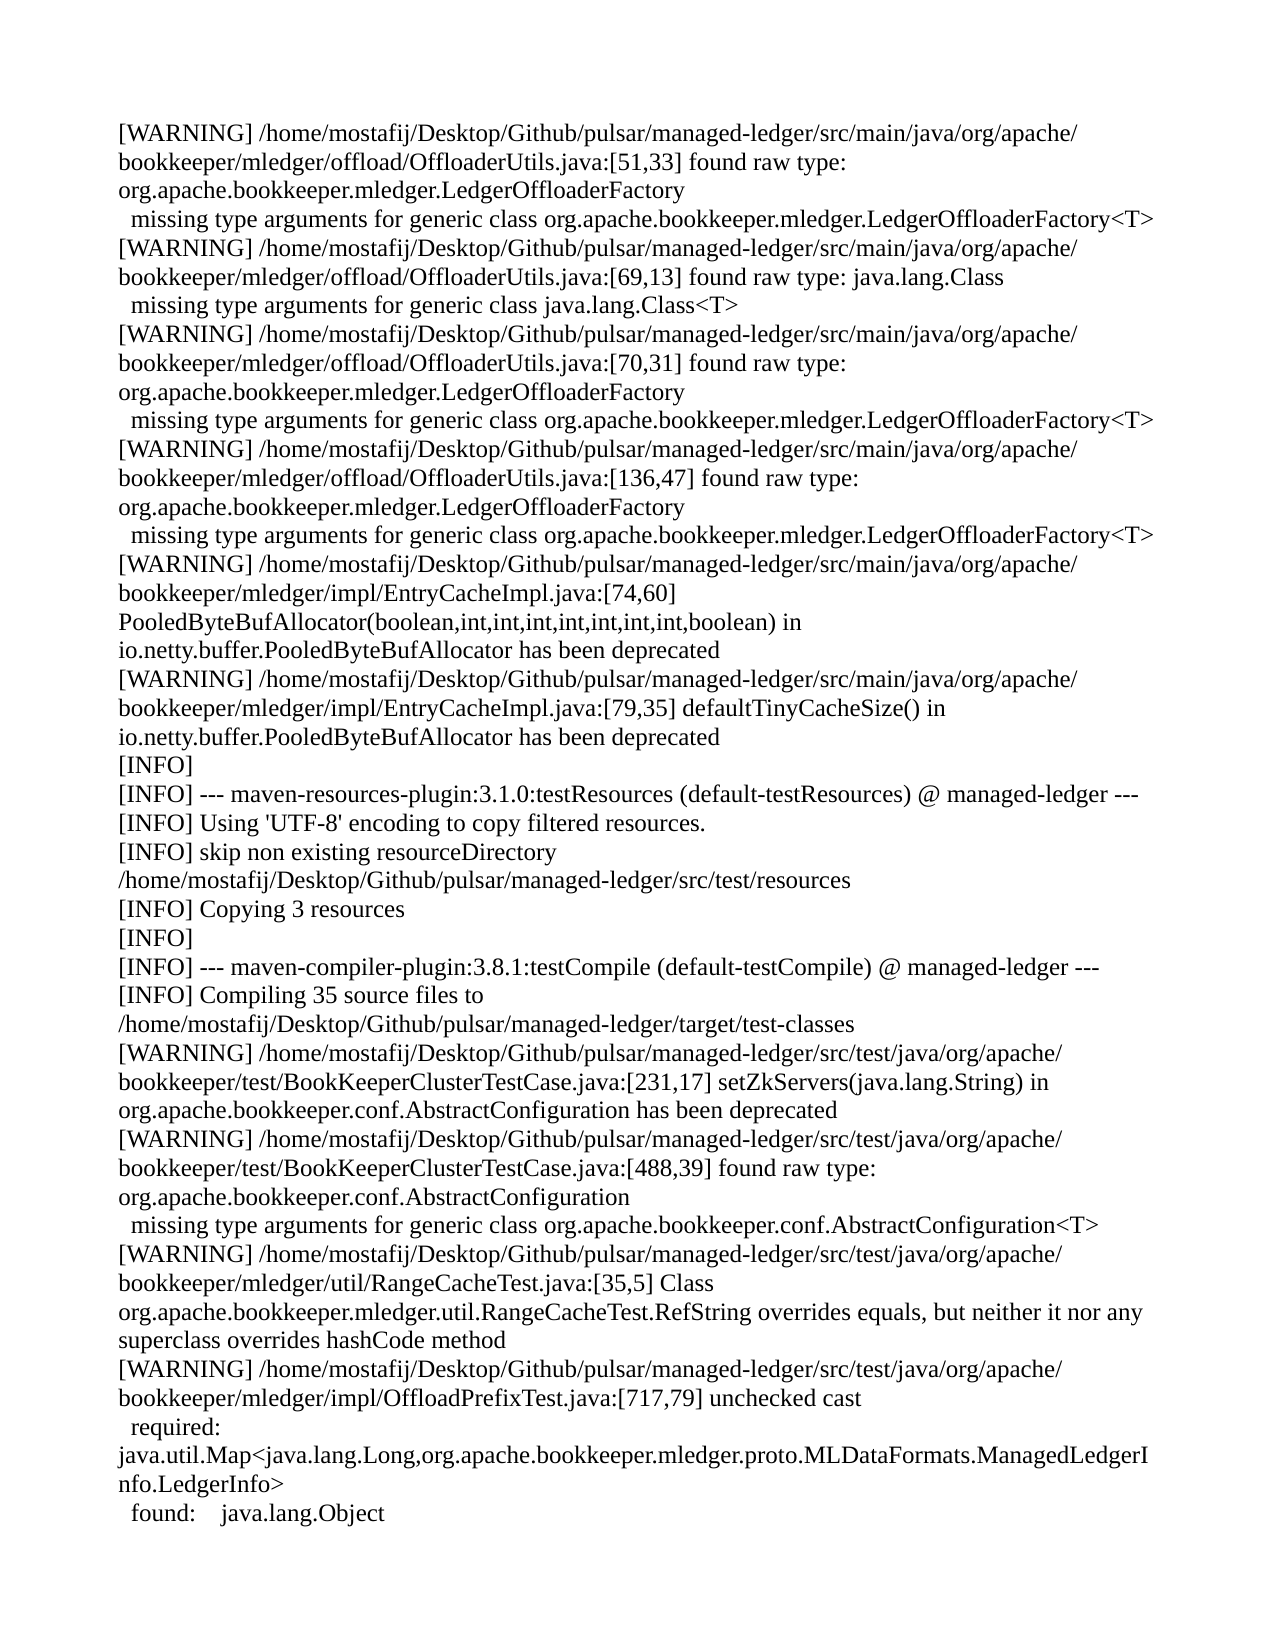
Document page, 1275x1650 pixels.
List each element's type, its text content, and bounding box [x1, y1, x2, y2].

text [WARNING] /home/mostafij/Desktop/Github/pulsar/managed-ledger/src/main/java/org/apache/bookkeeper/mledger/impl/EntryCacheImpl.java:[74,60] PooledByteBufAllocator(boolean,int,int,int,int,int,int,int,boolean) in io.netty.buffer.PooledByteBufAllocator has been deprecated [118, 549, 1157, 664]
text missing type arguments for generic class java.lang.Class<T> [118, 291, 1157, 319]
text [WARNING] /home/mostafij/Desktop/Github/pulsar/managed-ledger/src/test/java/org/apache/bookkeeper/mledger/util/RangeCacheTest.java:[35,5] Class org.apache.bookkeeper.mledger.util.RangeCacheTest.RefString overrides equals, but neither it nor any superclass overrides hashCode method [118, 1239, 1157, 1354]
text [INFO] Using 'UTF-8' encoding to copy filtered resources. [118, 808, 1157, 837]
text missing type arguments for generic class org.apache.bookkeeper.conf.AbstractConfiguration<T> [118, 1211, 1157, 1239]
text missing type arguments for generic class org.apache.bookkeeper.mledger.LedgerOffloaderFactory<T> [118, 204, 1157, 233]
text [INFO] [118, 923, 1157, 952]
text [INFO] Copying 3 resources [118, 894, 1157, 923]
text [WARNING] /home/mostafij/Desktop/Github/pulsar/managed-ledger/src/test/java/org/apache/bookkeeper/test/BookKeeperClusterTestCase.java:[231,17] setZkServers(java.lang.String) in org.apache.bookkeeper.conf.AbstractConfiguration has been deprecated [118, 1038, 1157, 1124]
text [WARNING] /home/mostafij/Desktop/Github/pulsar/managed-ledger/src/test/java/org/apache/bookkeeper/test/BookKeeperClusterTestCase.java:[488,39] found raw type: org.apache.bookkeeper.conf.AbstractConfiguration [118, 1124, 1157, 1211]
text [INFO] Compiling 35 source files to /home/mostafij/Desktop/Github/pulsar/managed-ledger/target/test-classes [118, 981, 1157, 1038]
text missing type arguments for generic class org.apache.bookkeeper.mledger.LedgerOffloaderFactory<T> [118, 521, 1157, 549]
text required: java.util.Map<java.lang.Long,org.apache.bookkeeper.mledger.proto.MLDataFormats.ManagedLedgerInfo.LedgerInfo> [118, 1412, 1157, 1498]
text missing type arguments for generic class org.apache.bookkeeper.mledger.LedgerOffloaderFactory<T> [118, 406, 1157, 434]
text [INFO] --- maven-compiler-plugin:3.8.1:testCompile (default-testCompile) @ managed-ledger --- [118, 952, 1157, 981]
text [INFO] skip non existing resourceDirectory /home/mostafij/Desktop/Github/pulsar/managed-ledger/src/test/resources [118, 837, 1157, 894]
text [WARNING] /home/mostafij/Desktop/Github/pulsar/managed-ledger/src/main/java/org/apache/bookkeeper/mledger/impl/EntryCacheImpl.java:[79,35] defaultTinyCacheSize() in io.netty.buffer.PooledByteBufAllocator has been deprecated [118, 664, 1157, 751]
text [WARNING] /home/mostafij/Desktop/Github/pulsar/managed-ledger/src/main/java/org/apache/bookkeeper/mledger/offload/OffloaderUtils.java:[136,47] found raw type: org.apache.bookkeeper.mledger.LedgerOffloaderFactory [118, 434, 1157, 521]
text [WARNING] /home/mostafij/Desktop/Github/pulsar/managed-ledger/src/main/java/org/apache/bookkeeper/mledger/offload/OffloaderUtils.java:[69,13] found raw type: java.lang.Class [118, 233, 1157, 291]
text [INFO] [118, 751, 1157, 779]
text found: java.lang.Object [118, 1498, 1157, 1527]
text [WARNING] /home/mostafij/Desktop/Github/pulsar/managed-ledger/src/main/java/org/apache/bookkeeper/mledger/offload/OffloaderUtils.java:[70,31] found raw type: org.apache.bookkeeper.mledger.LedgerOffloaderFactory [118, 319, 1157, 406]
text [INFO] --- maven-resources-plugin:3.1.0:testResources (default-testResources) @ managed-ledger --- [118, 779, 1157, 808]
text [WARNING] /home/mostafij/Desktop/Github/pulsar/managed-ledger/src/test/java/org/apache/bookkeeper/mledger/impl/OffloadPrefixTest.java:[717,79] unchecked cast [118, 1354, 1157, 1412]
text [WARNING] /home/mostafij/Desktop/Github/pulsar/managed-ledger/src/main/java/org/apache/bookkeeper/mledger/offload/OffloaderUtils.java:[51,33] found raw type: org.apache.bookkeeper.mledger.LedgerOffloaderFactory [118, 118, 1157, 204]
